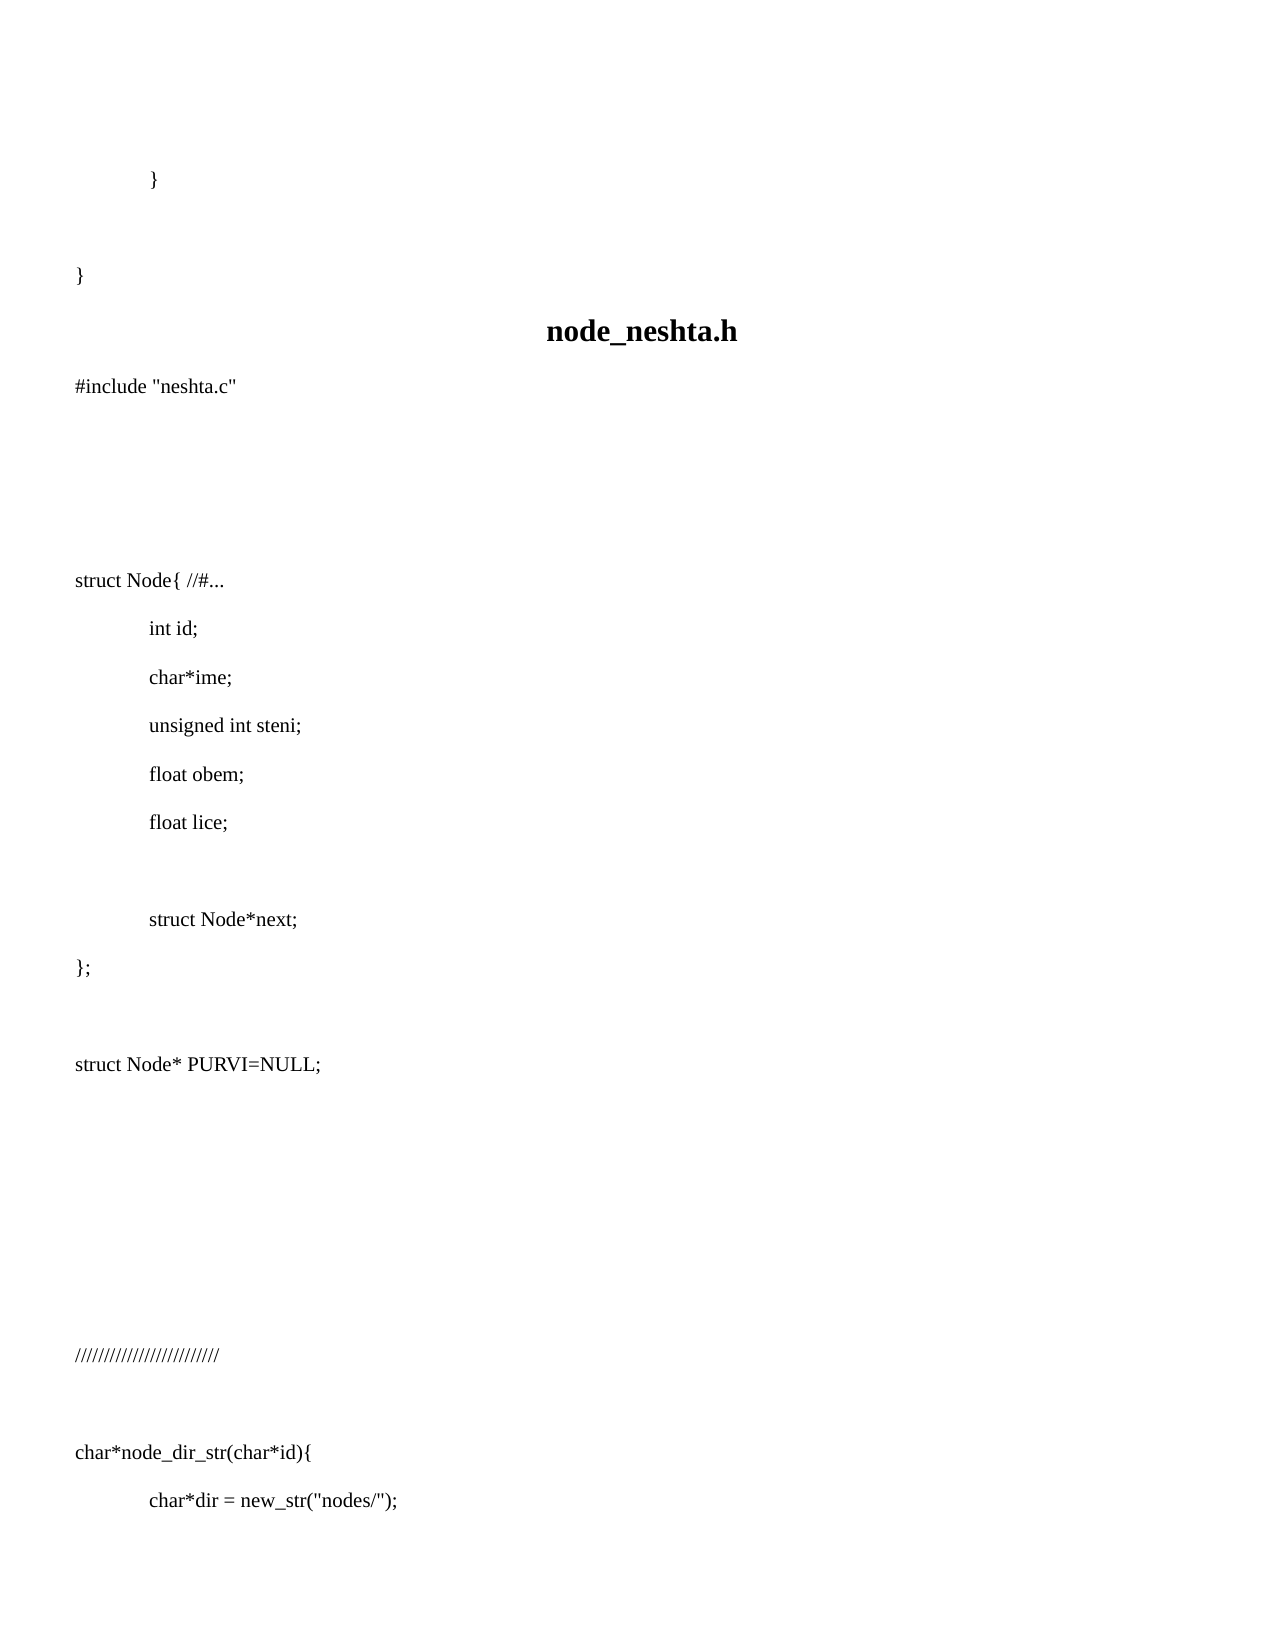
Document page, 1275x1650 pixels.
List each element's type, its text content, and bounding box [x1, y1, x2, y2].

text }; [75, 955, 1209, 979]
text char*ime; [75, 664, 1209, 689]
text float lice; [75, 810, 1209, 834]
text struct Node{ //#... [75, 568, 1209, 592]
text unsigned int steni; [75, 713, 1209, 737]
text char*dir = new_str("nodes/"); [75, 1488, 1209, 1512]
text int id; [75, 616, 1209, 640]
text } [75, 167, 1209, 191]
text node_neshta.h [75, 312, 1209, 348]
text ///////////////////////// [75, 1343, 1209, 1367]
text char*node_dir_str(char*id){ [75, 1439, 1209, 1464]
text float obem; [75, 761, 1209, 786]
text struct Node*next; [75, 907, 1209, 931]
text #include "neshta.c" [75, 374, 1209, 398]
text struct Node* PURVI=NULL; [75, 1052, 1209, 1076]
text } [75, 263, 1209, 287]
